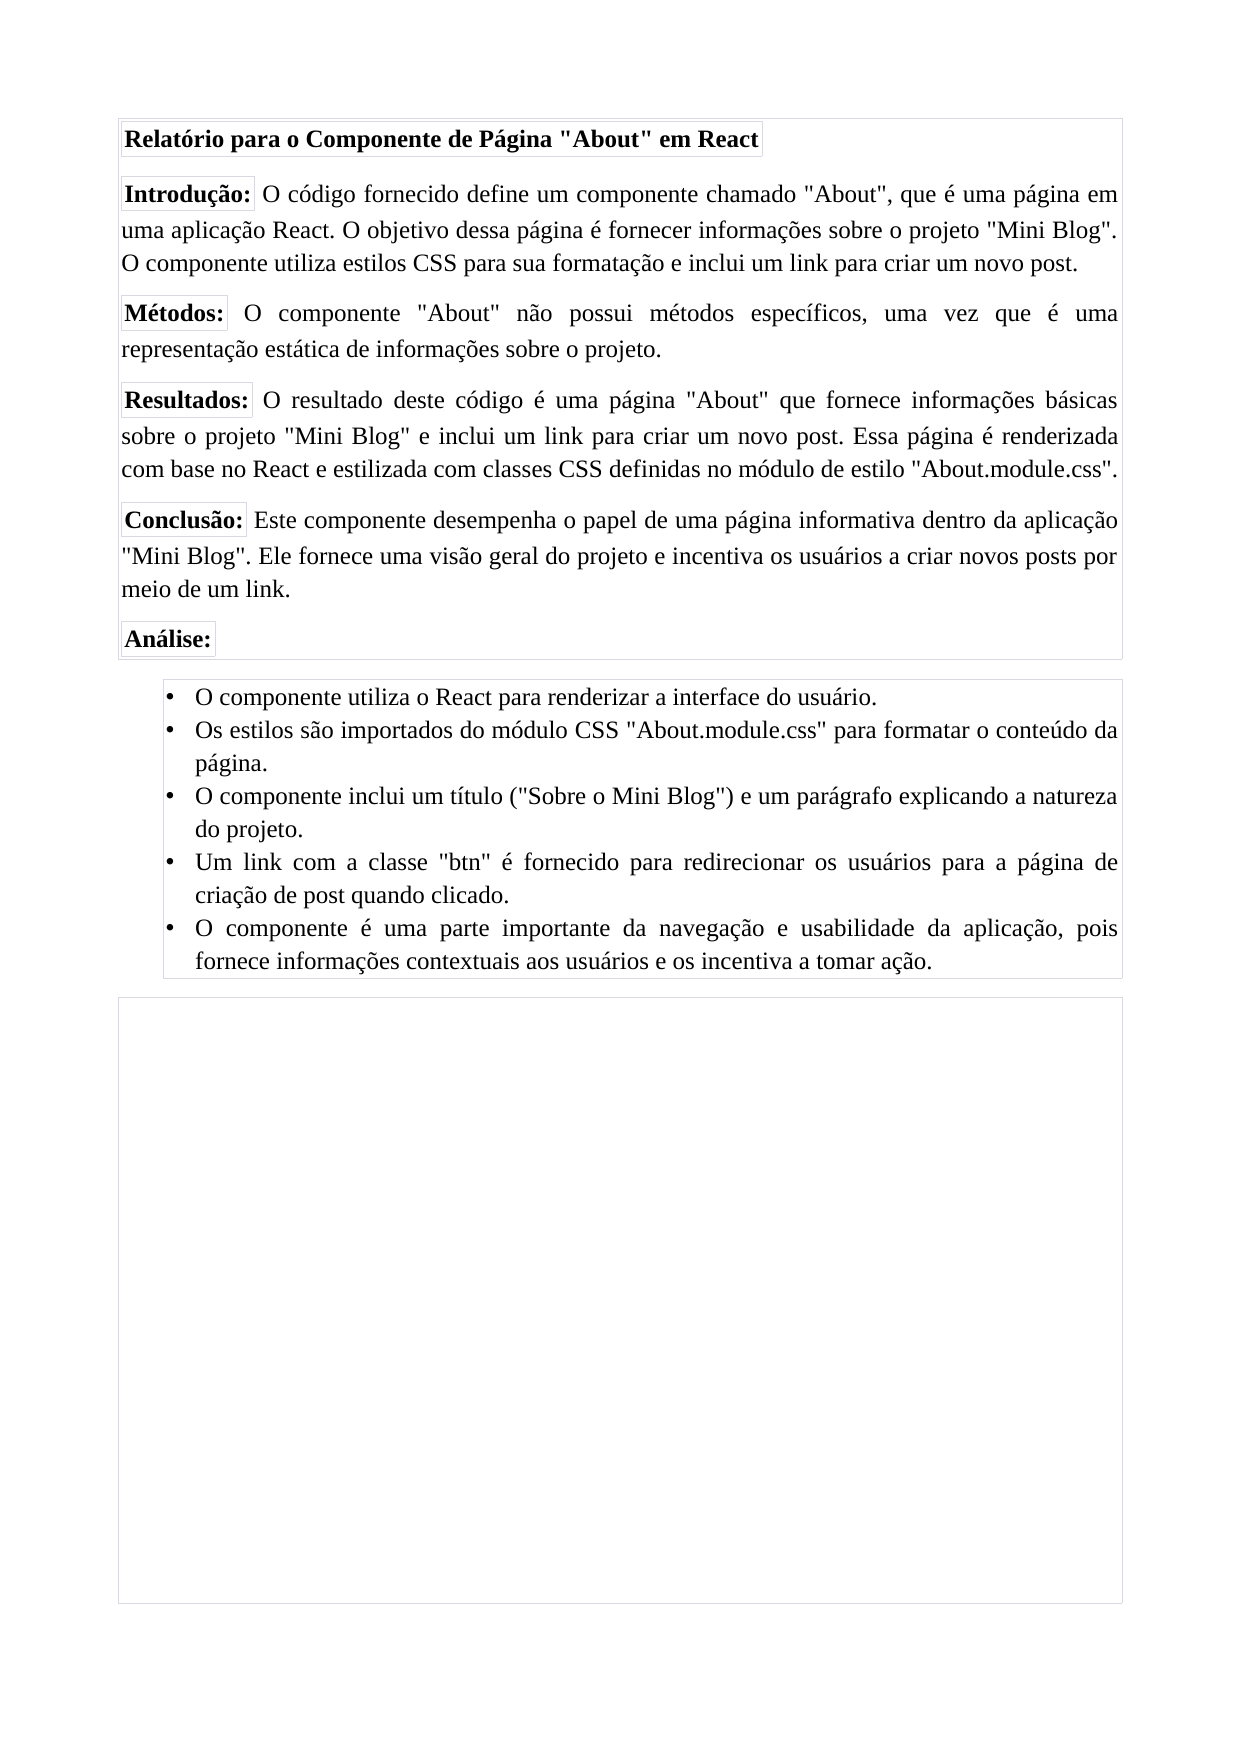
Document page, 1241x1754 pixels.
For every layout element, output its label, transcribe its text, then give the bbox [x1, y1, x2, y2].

text Análise: [119, 618, 1122, 659]
list O componente é uma parte importante da navegação e usabilidade da aplicação, pois fornece informações contextuais aos usuários e os incentiva a tomar ação. [164, 910, 1122, 978]
list O componente inclui um título ("Sobre o Mini Blog") e um parágrafo explicando a natureza do projeto. [164, 778, 1122, 843]
list O componente utiliza o React para renderizar a interface do usuário. [164, 680, 1122, 711]
text Introdução: O código fornecido define um componente chamado "About", que é uma página em uma aplicação React. O objetivo dessa página é fornecer informações sobre o projeto "Mini Blog". O componente utiliza estilos CSS para sua formatação e inclui um link para criar um novo post. [119, 173, 1122, 277]
text Relatório para o Componente de Página "About" em React [119, 119, 1122, 156]
text Métodos: O componente "About" não possui métodos específicos, uma vez que é uma representação estática de informações sobre o projeto. [119, 292, 1122, 363]
text Resultados: O resultado deste código é uma página "About" que fornece informações básicas sobre o projeto "Mini Blog" e inclui um link para criar um novo post. Essa página é renderizada com base no React e estilizada com classes CSS definidas no módulo de estilo "About.module.css". [119, 379, 1122, 483]
list Os estilos são importados do módulo CSS "About.module.css" para formatar o conteúdo da página. [164, 712, 1122, 777]
text Conclusão: Este componente desempenha o papel de uma página informativa dentro da aplicação "Mini Blog". Ele fornece uma visão geral do projeto e incentiva os usuários a criar novos posts por meio de um link. [119, 499, 1122, 603]
list Um link com a classe "btn" é fornecido para redirecionar os usuários para a página de criação de post quando clicado. [164, 844, 1122, 909]
